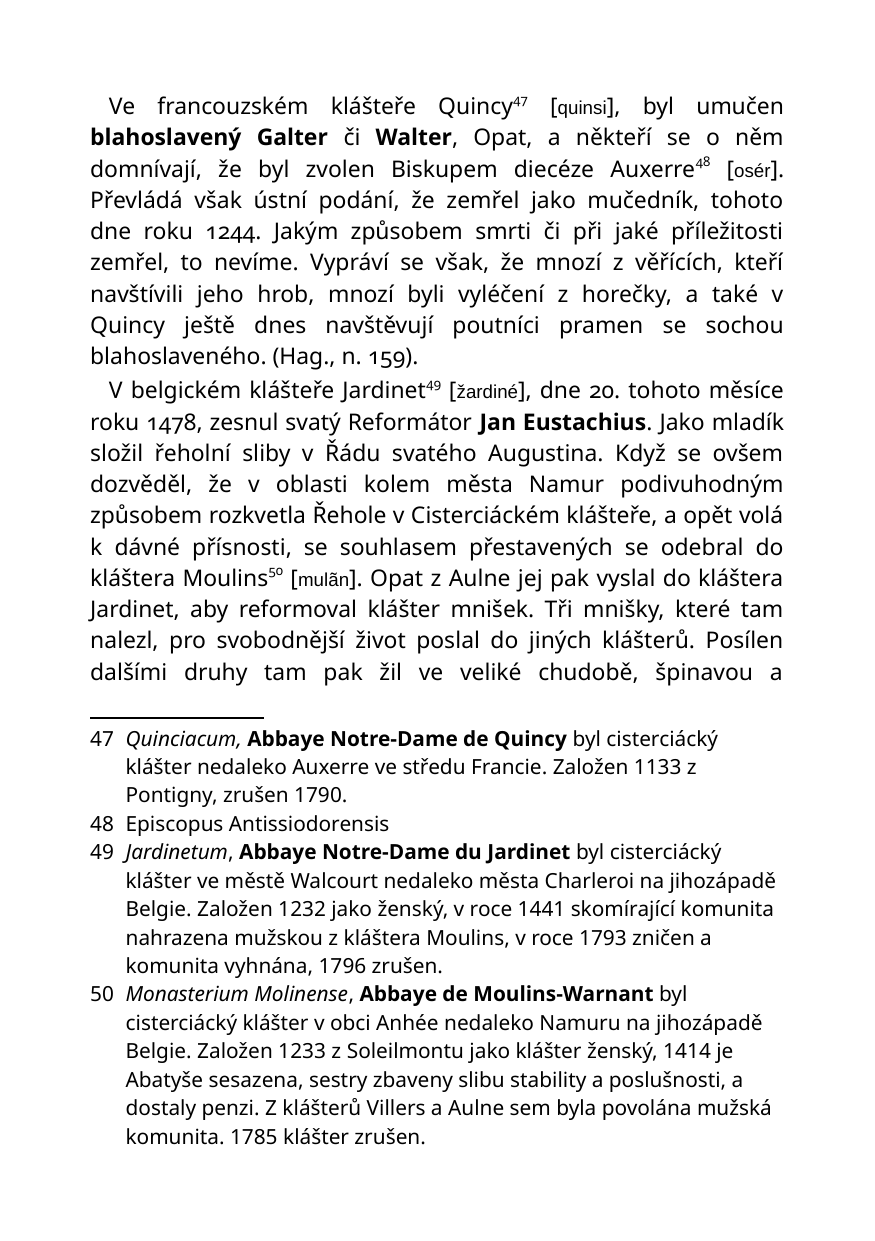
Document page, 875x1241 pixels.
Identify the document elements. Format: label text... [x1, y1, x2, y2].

text Ve francouzském klášteře Quincy [quinsi], byl umučen blahoslavený Galter či Walter, Opat, a někteří se o něm domnívají, že byl zvolen Biskupem diecéze Auxerre [osér]. Převládá však ústní podání, že zemřel jako mučedník, tohoto dne roku 1244. Jakým způsobem smrti či při jaké příležitosti zemřel, to nevíme. Vypráví se však, že mnozí z věřících, kteří navštívili jeho hrob, mnozí byli vyléčení z horečky, a také v Quincy ještě dnes navštěvují poutníci pramen se sochou blahoslaveného. (Hag., n. 159). [90, 90, 784, 371]
text Monasterium Molinense, Abbaye de Moulins-Warnant byl cisterciácký klášter v obci Anhée nedaleko Namuru na jihozápadě Belgie. Založen 1233 z Soleilmontu jako klášter ženský, 1414 je Abatyše sesazena, sestry zbaveny slibu stability a poslušnosti, a dostaly penzi. Z klášterů Villers a Aulne sem byla povolána mužská komunita. 1785 klášter zrušen. [90, 979, 784, 1150]
text Jardinetum, Abbaye Notre-Dame du Jardinet byl cisterciácký klášter ve městě Walcourt nedaleko města Charleroi na jihozápadě Belgie. Založen 1232 jako ženský, v roce 1441 skomírající komunita nahrazena mužskou z kláštera Moulins, v roce 1793 zničen a komunita vyhnána, 1796 zrušen. [90, 837, 784, 979]
text V belgickém klášteře Jardinet [žardiné], dne 20. tohoto měsíce roku 1478, zesnul svatý Reformátor Jan Eustachius. Jako mladík složil řeholní sliby v Řádu svatého Augustina. Když se ovšem dozvěděl, že v oblasti kolem města Namur podivuhodným způsobem rozkvetla Řehole v Cisterciáckém klášteře, a opět volá k dávné přísnosti, se souhlasem přestavených se odebral do kláštera Moulins [mulãn]. Opat z Aulne jej pak vyslal do kláštera Jardinet, aby reformoval klášter mnišek. Tři mnišky, které tam nalezl, pro svobodnější život poslal do jiných klášterů. Posílen dalšími druhy tam pak žil ve veliké chudobě, špinavou a [90, 374, 784, 687]
text Episcopus Antissiodorensis [90, 809, 784, 837]
text Quinciacum, Abbaye Notre-Dame de Quincy byl cisterciácký klášter nedaleko Auxerre ve středu Francie. Založen 1133 z Pontigny, zrušen 1790. [90, 724, 784, 809]
